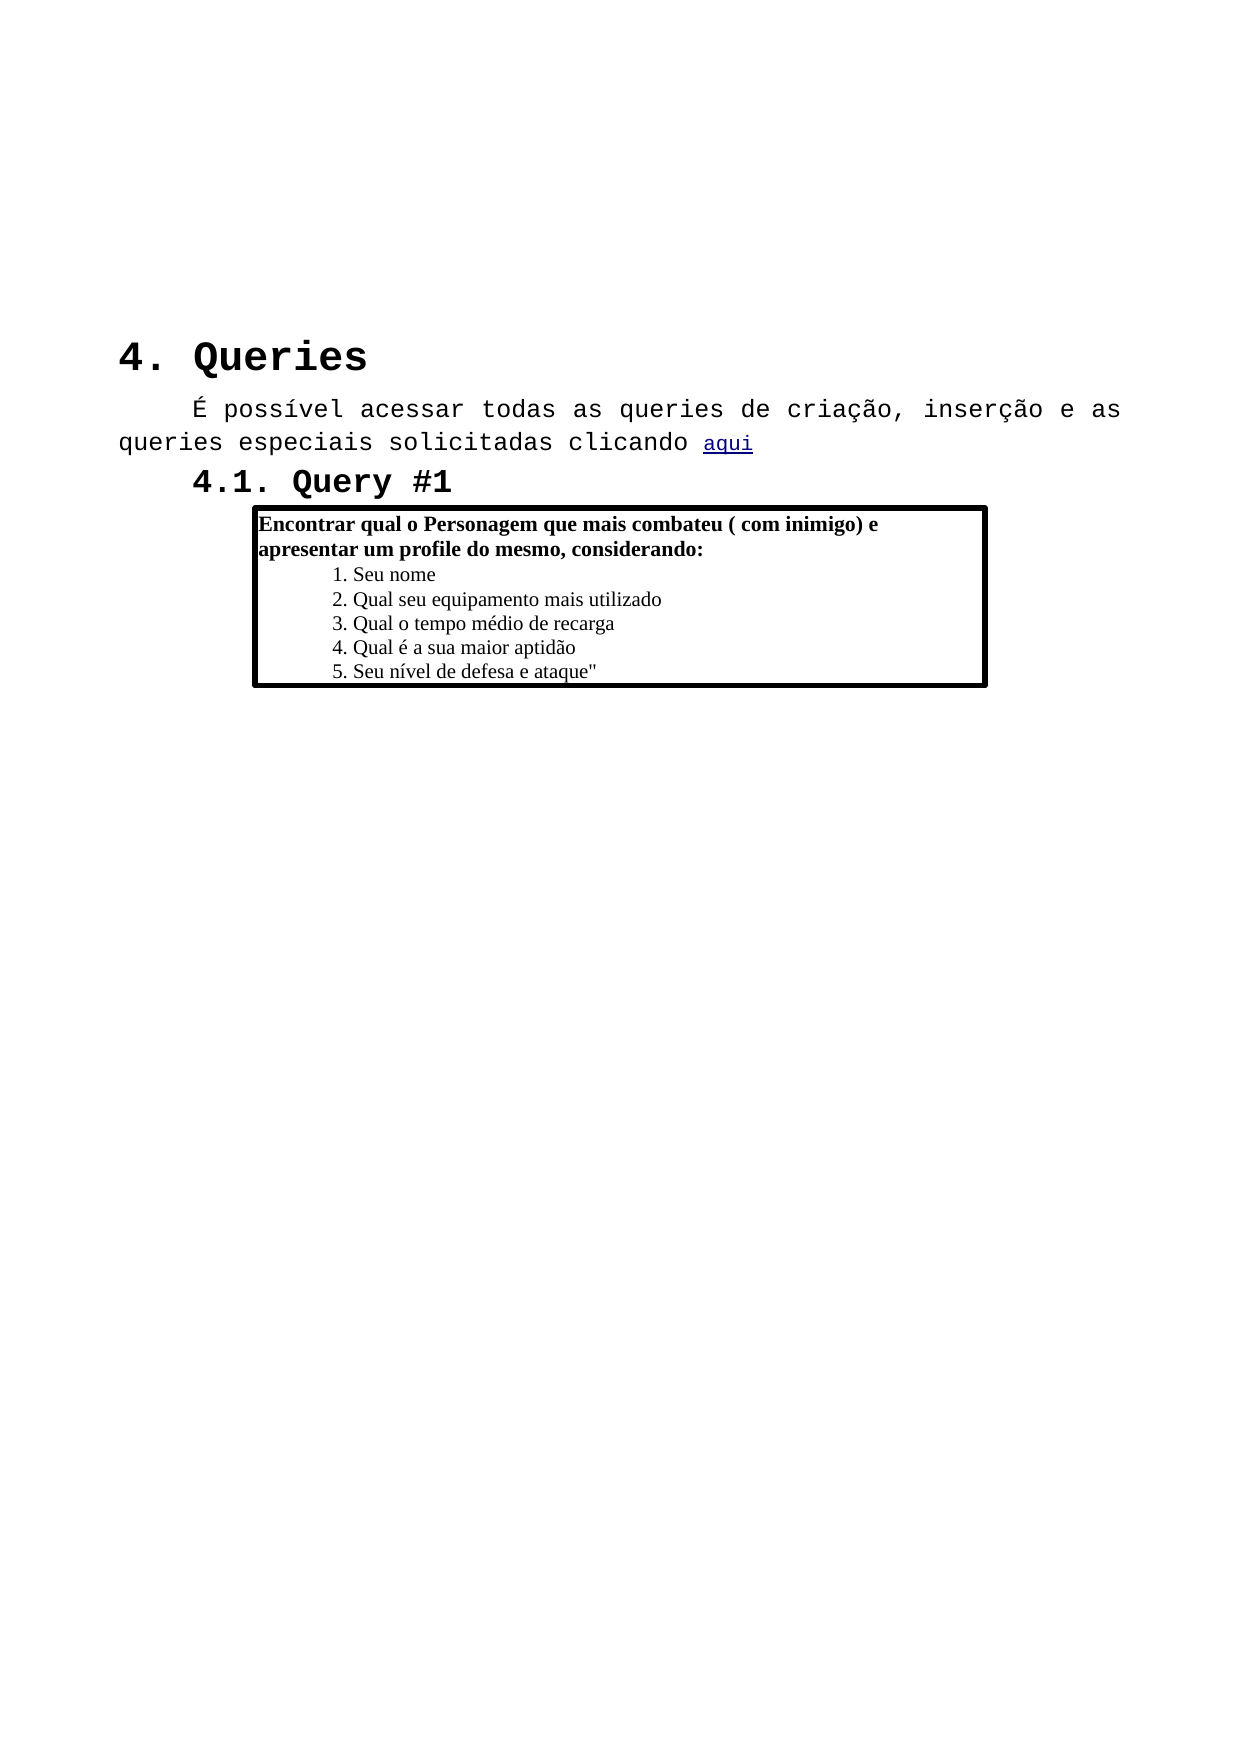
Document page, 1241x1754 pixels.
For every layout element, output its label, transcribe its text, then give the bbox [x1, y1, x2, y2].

text 4.1. Query #1 [118, 458, 1122, 505]
text É possível acessar todas as queries de criação, inserção e as queries especiais solicitadas clicando aqui [118, 382, 1122, 458]
text 4. Queries [118, 335, 1122, 382]
